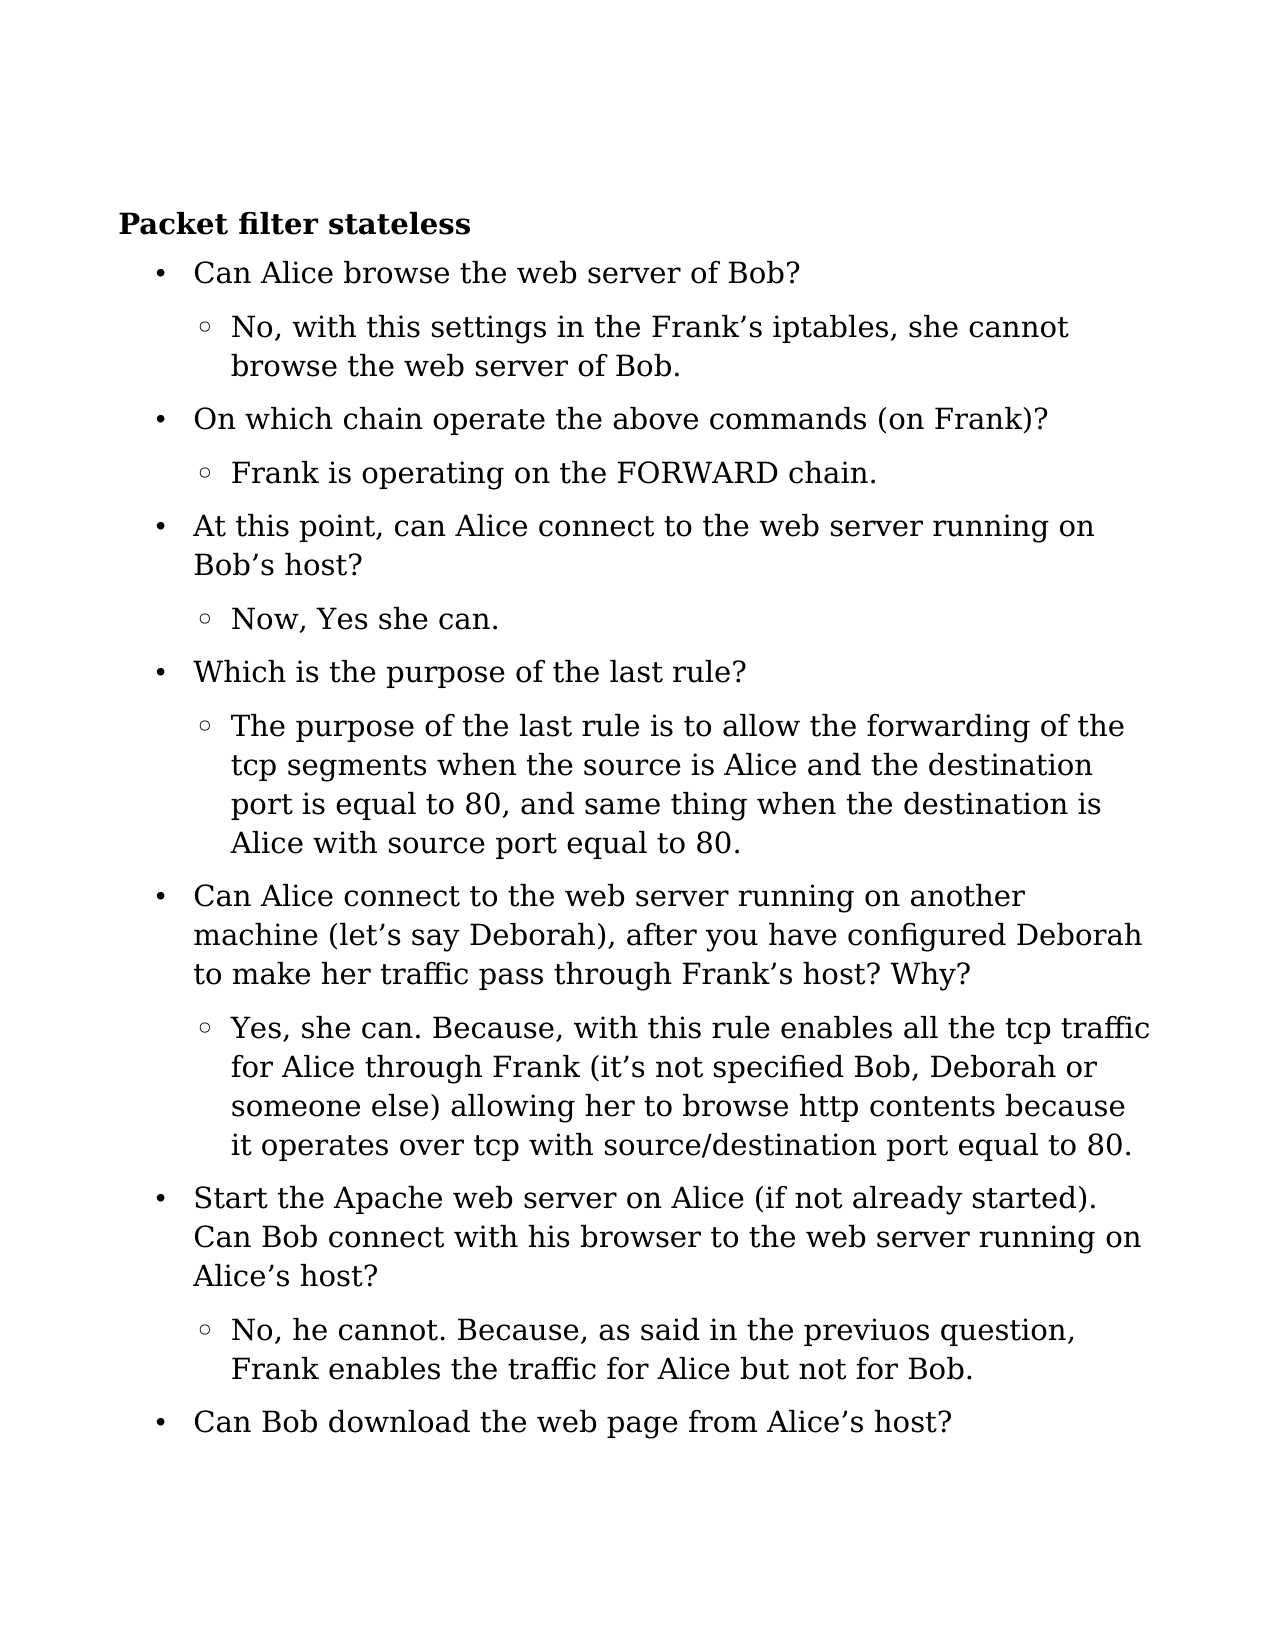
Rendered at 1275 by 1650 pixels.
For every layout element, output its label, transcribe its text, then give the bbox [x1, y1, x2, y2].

list Which is the purpose of the last rule? [156, 656, 1157, 690]
list At this point, can Alice connect to the web server running on Bob’s host? [156, 510, 1157, 583]
list Now, Yes she can. [193, 602, 1157, 636]
subtitle Packet filter stateless [118, 207, 1157, 242]
list Start the Apache web server on Alice (if not already started). Can Bob connect with his browser to the web server running on Alice’s host? [156, 1182, 1157, 1293]
list Can Bob download the web page from Alice’s host? [156, 1406, 1157, 1439]
list Can Alice connect to the web server running on another machine (let’s say Deborah), after you have configured Deborah to make her traffic pass through Frank’s host? Why? [156, 880, 1157, 992]
list The purpose of the last rule is to allow the forwarding of the tcp segments when the source is Alice and the destination port is equal to 80, and same thing when the destination is Alice with source port equal to 80. [193, 709, 1157, 860]
list No, with this settings in the Frank’s iptables, she cannot browse the web server of Bob. [193, 310, 1157, 383]
list On which chain operate the above commands (on Frank)? [156, 403, 1157, 437]
list Yes, she can. Because, with this rule enables all the tcp traffic for Alice through Frank (it’s not specified Bob, Deborah or someone else) allowing her to browse http contents because it operates over tcp with source/destination port equal to 80. [193, 1011, 1157, 1162]
list No, he cannot. Because, as said in the previuos question, Frank enables the traffic for Alice but not for Bob. [193, 1313, 1157, 1386]
list Can Alice browse the web server of Bob? [156, 257, 1157, 291]
list Frank is operating on the FORWARD chain. [193, 456, 1157, 490]
